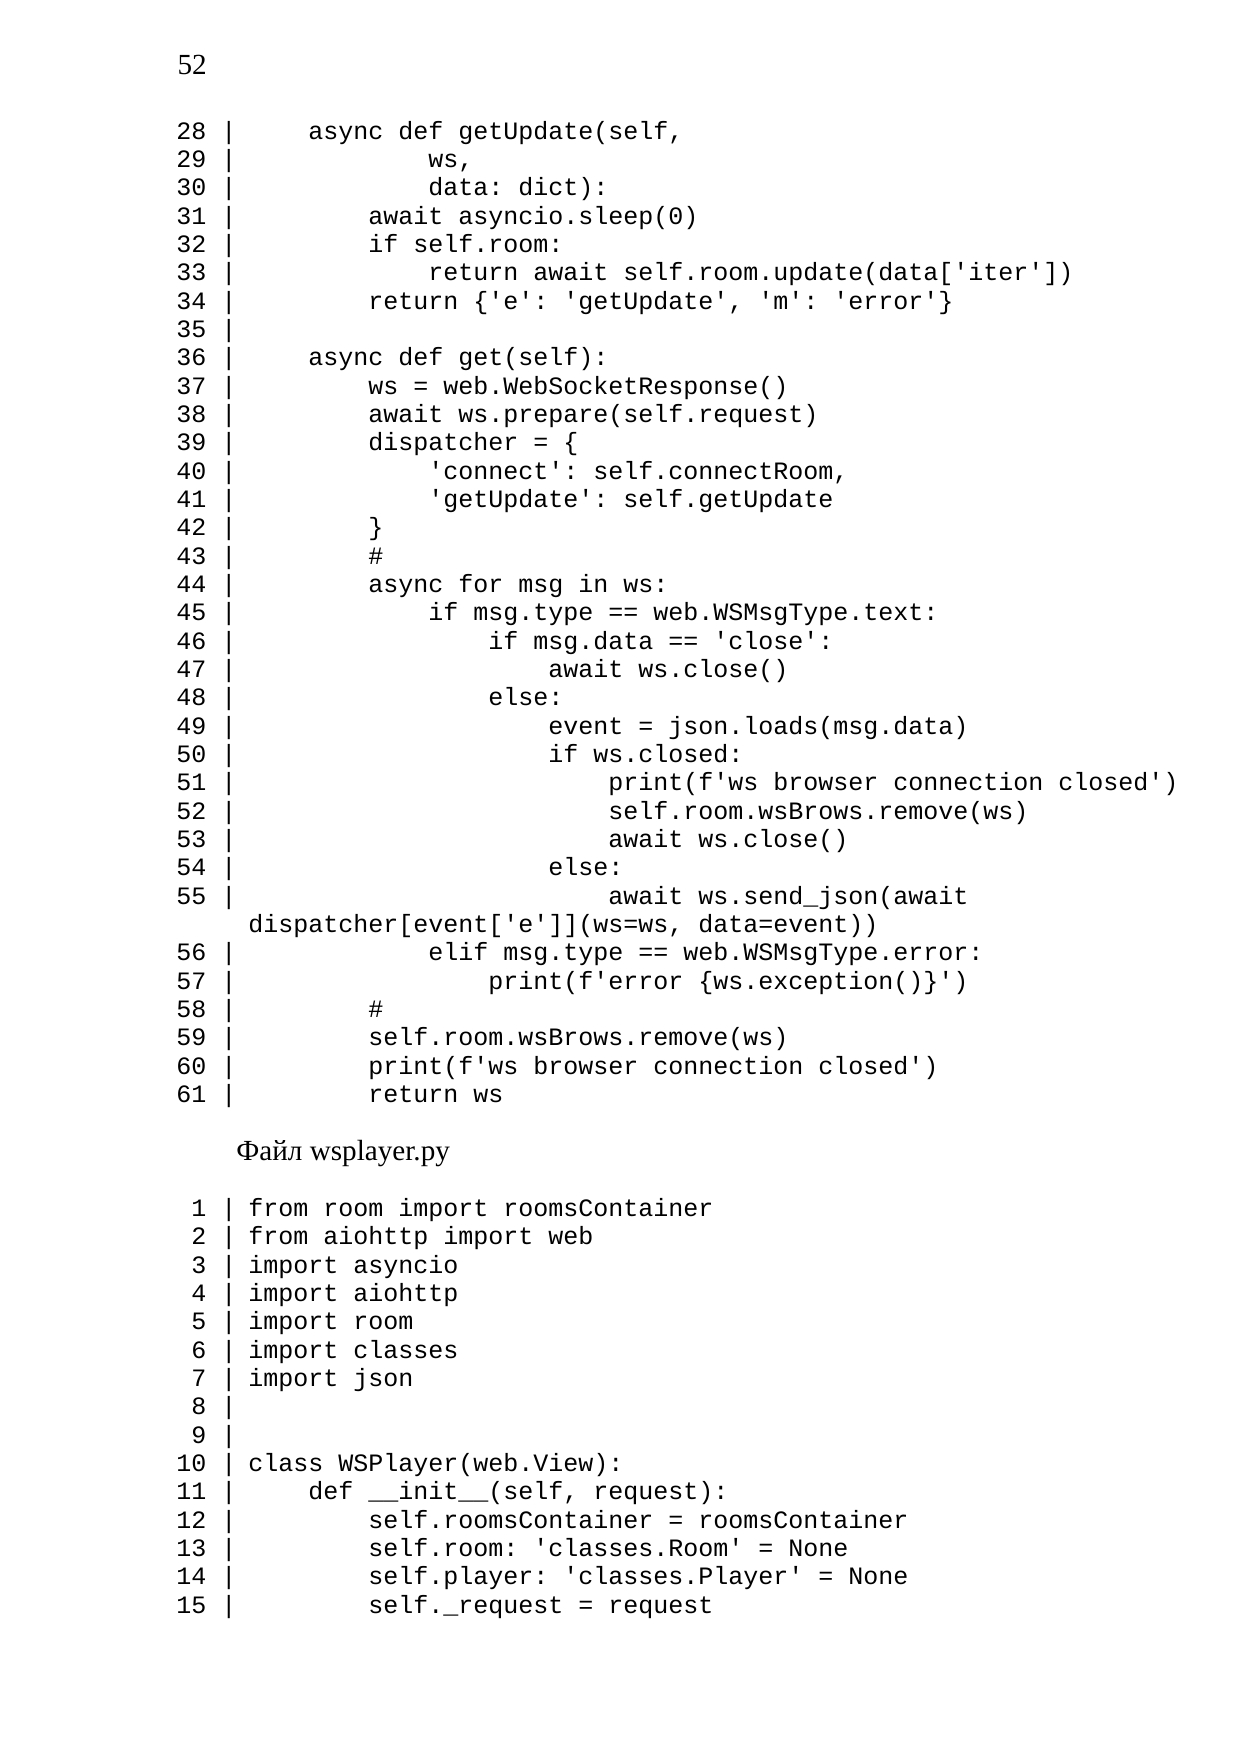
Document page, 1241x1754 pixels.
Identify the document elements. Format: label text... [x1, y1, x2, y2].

list print(f'ws browser connection closed') [236, 770, 1181, 798]
list self.player: 'classes.Player' = None [236, 1564, 1181, 1592]
list 'connect': self.connectRoom, [236, 458, 1181, 487]
list def __init__(self, request): [236, 1479, 1181, 1507]
list import classes [236, 1337, 1181, 1366]
list if self.room: [236, 232, 1181, 260]
list if msg.data == 'close': [236, 628, 1181, 657]
list self.room.wsBrows.remove(ws) [236, 1025, 1181, 1053]
list self._request = request [236, 1592, 1181, 1621]
list elif msg.type == web.WSMsgType.error: [236, 940, 1181, 968]
list await ws.close() [236, 827, 1181, 855]
list if ws.closed: [236, 742, 1181, 770]
list data: dict): [236, 175, 1181, 203]
list import json [236, 1366, 1181, 1394]
list import room [236, 1309, 1181, 1337]
list await ws.send_json(await dispatcher[event['e']](ws=ws, data=event)) [236, 883, 1181, 940]
list from room import roomsContainer [236, 1196, 1181, 1224]
list self.room.wsBrows.remove(ws) [236, 798, 1181, 827]
list # [236, 997, 1181, 1025]
list else: [236, 685, 1181, 713]
list await ws.prepare(self.request) [236, 402, 1181, 430]
list return {'e': 'getUpdate', 'm': 'error'} [236, 288, 1181, 317]
list if msg.type == web.WSMsgType.text: [236, 600, 1181, 628]
list ws = web.WebSocketResponse() [236, 373, 1181, 402]
list } [236, 515, 1181, 543]
list ws, [236, 147, 1181, 175]
list self.room: 'classes.Room' = None [236, 1536, 1181, 1564]
list else: [236, 855, 1181, 883]
list await asyncio.sleep(0) [236, 203, 1181, 232]
list class WSPlayer(web.View): [236, 1451, 1181, 1479]
list async def getUpdate(self, [236, 118, 1181, 147]
list async def get(self): [236, 345, 1181, 373]
list 'getUpdate': self.getUpdate [236, 487, 1181, 515]
list import aiohttp [236, 1281, 1181, 1309]
list return ws [236, 1082, 1181, 1110]
list from aiohttp import web [236, 1224, 1181, 1252]
list print(f'error {ws.exception()}') [236, 968, 1181, 997]
list return await self.room.update(data['iter']) [236, 260, 1181, 288]
list await ws.close() [236, 657, 1181, 685]
list event = json.loads(msg.data) [236, 713, 1181, 742]
list import asyncio [236, 1252, 1181, 1281]
list dispatcher = { [236, 430, 1181, 458]
text Файл wsplayer.py [177, 1133, 1181, 1167]
list print(f'ws browser connection closed') [236, 1053, 1181, 1082]
list self.roomsContainer = roomsContainer [236, 1507, 1181, 1536]
list # [236, 543, 1181, 572]
list async for msg in ws: [236, 572, 1181, 600]
